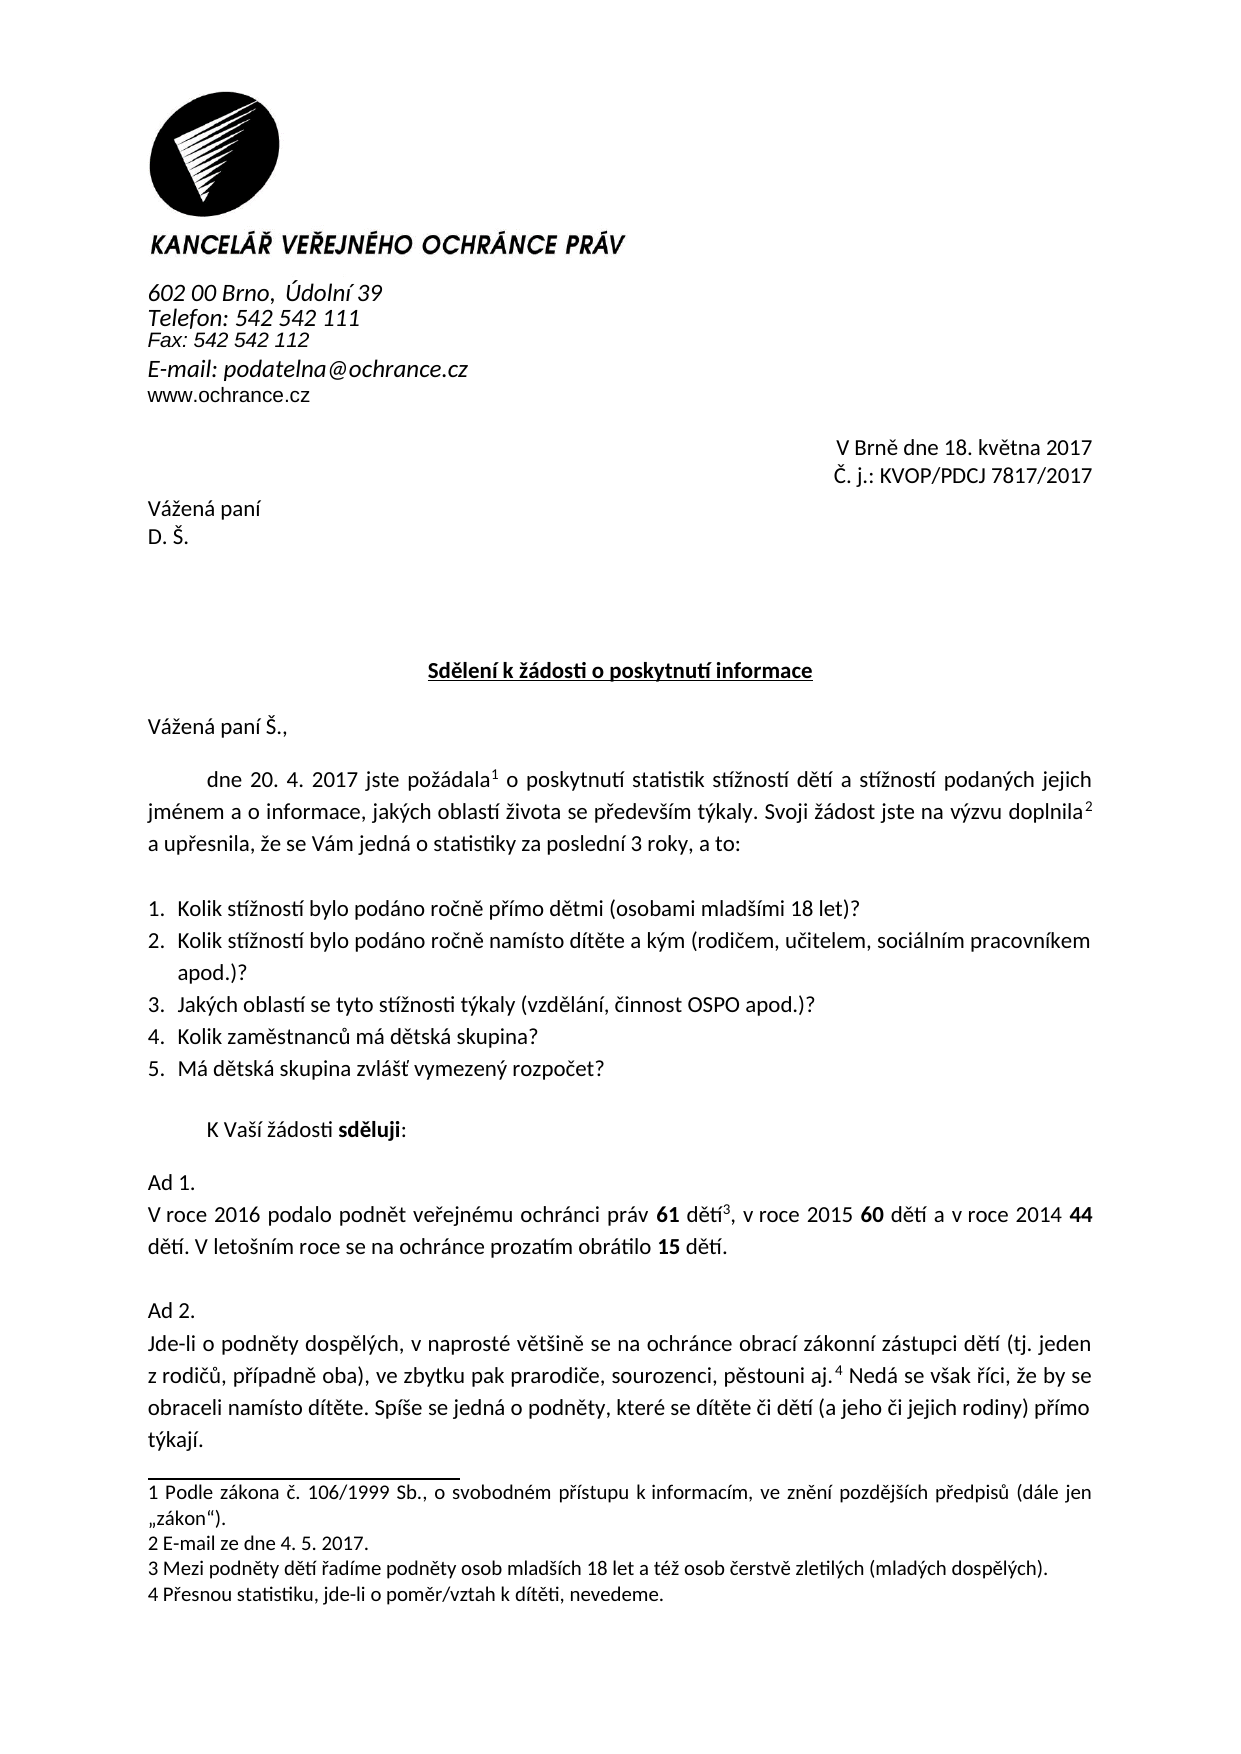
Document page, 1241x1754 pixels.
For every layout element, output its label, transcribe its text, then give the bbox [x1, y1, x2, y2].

list Kolik stížností bylo podáno ročně namísto dítěte a kým (rodičem, učitelem, sociálním pracovníkem apod.)? [148, 926, 1093, 986]
list Kolik zaměstnanců má dětská skupina? [148, 1022, 1093, 1050]
text V Brně dne 18. května 2017 [148, 433, 1093, 462]
text dne 20. 4. 2017 jste požádala o poskytnutí statistik stížností dětí a stížností podaných jejich jménem a o informace, jakých oblastí života se především týkaly. Svoji žádost jste na výzvu doplnila a upřesnila, že se Vám jedná o statistiky za poslední 3 roky, a to: [148, 765, 1093, 857]
text Ad 2. [148, 1297, 1093, 1324]
text Podle zákona č. 106/1999 Sb., o svobodném přístupu k informacím, ve znění pozdějších předpisů (dále jen „zákon“). [148, 1479, 1093, 1530]
list Jakých oblastí se tyto stížnosti týkaly (vzdělání, činnost OSPO apod.)? [148, 990, 1093, 1018]
text V roce 2016 podalo podnět veřejnému ochránci práv 61 dětí, v roce 2015 60 dětí a v roce 2014 44 dětí. V letošním roce se na ochránce prozatím obrátilo 15 dětí. [148, 1200, 1093, 1260]
list Kolik stížností bylo podáno ročně přímo dětmi (osobami mladšími 18 let)? [148, 894, 1093, 922]
text Přesnou statistiku, jde-li o poměr/vztah k dítěti, nevedeme. [148, 1581, 1093, 1606]
text D. Š. [148, 522, 1093, 550]
text Vážená paní Š., [148, 712, 1093, 740]
text Mezi podněty dětí řadíme podněty osob mladších 18 let a též osob čerstvě zletilých (mladých dospělých). [148, 1556, 1093, 1581]
text Vážená paní [148, 494, 1093, 522]
text E-mail ze dne 4. 5. 2017. [148, 1530, 1093, 1556]
text Č. j.: KVOP/PDCJ 7817/2017 [146, 462, 1093, 489]
text Jde-li o podněty dospělých, v naprosté většině se na ochránce obrací zákonní zástupci dětí (tj. jeden z rodičů, případně oba), ve zbytku pak prarodiče, sourozenci, pěstouni aj. Nedá se však říci, že by se obraceli namísto dítěte. Spíše se jedná o podněty, které se dítěte či dětí (a jeho či jejich rodiny) přímo týkají. [148, 1329, 1093, 1453]
list Má dětská skupina zvlášť vymezený rozpočet? [148, 1054, 1093, 1083]
text Ad 1. [148, 1168, 1093, 1196]
text Sdělení k žádosti o poskytnutí informace [148, 656, 1093, 684]
text K Vaší žádosti sděluji: [148, 1115, 1093, 1143]
